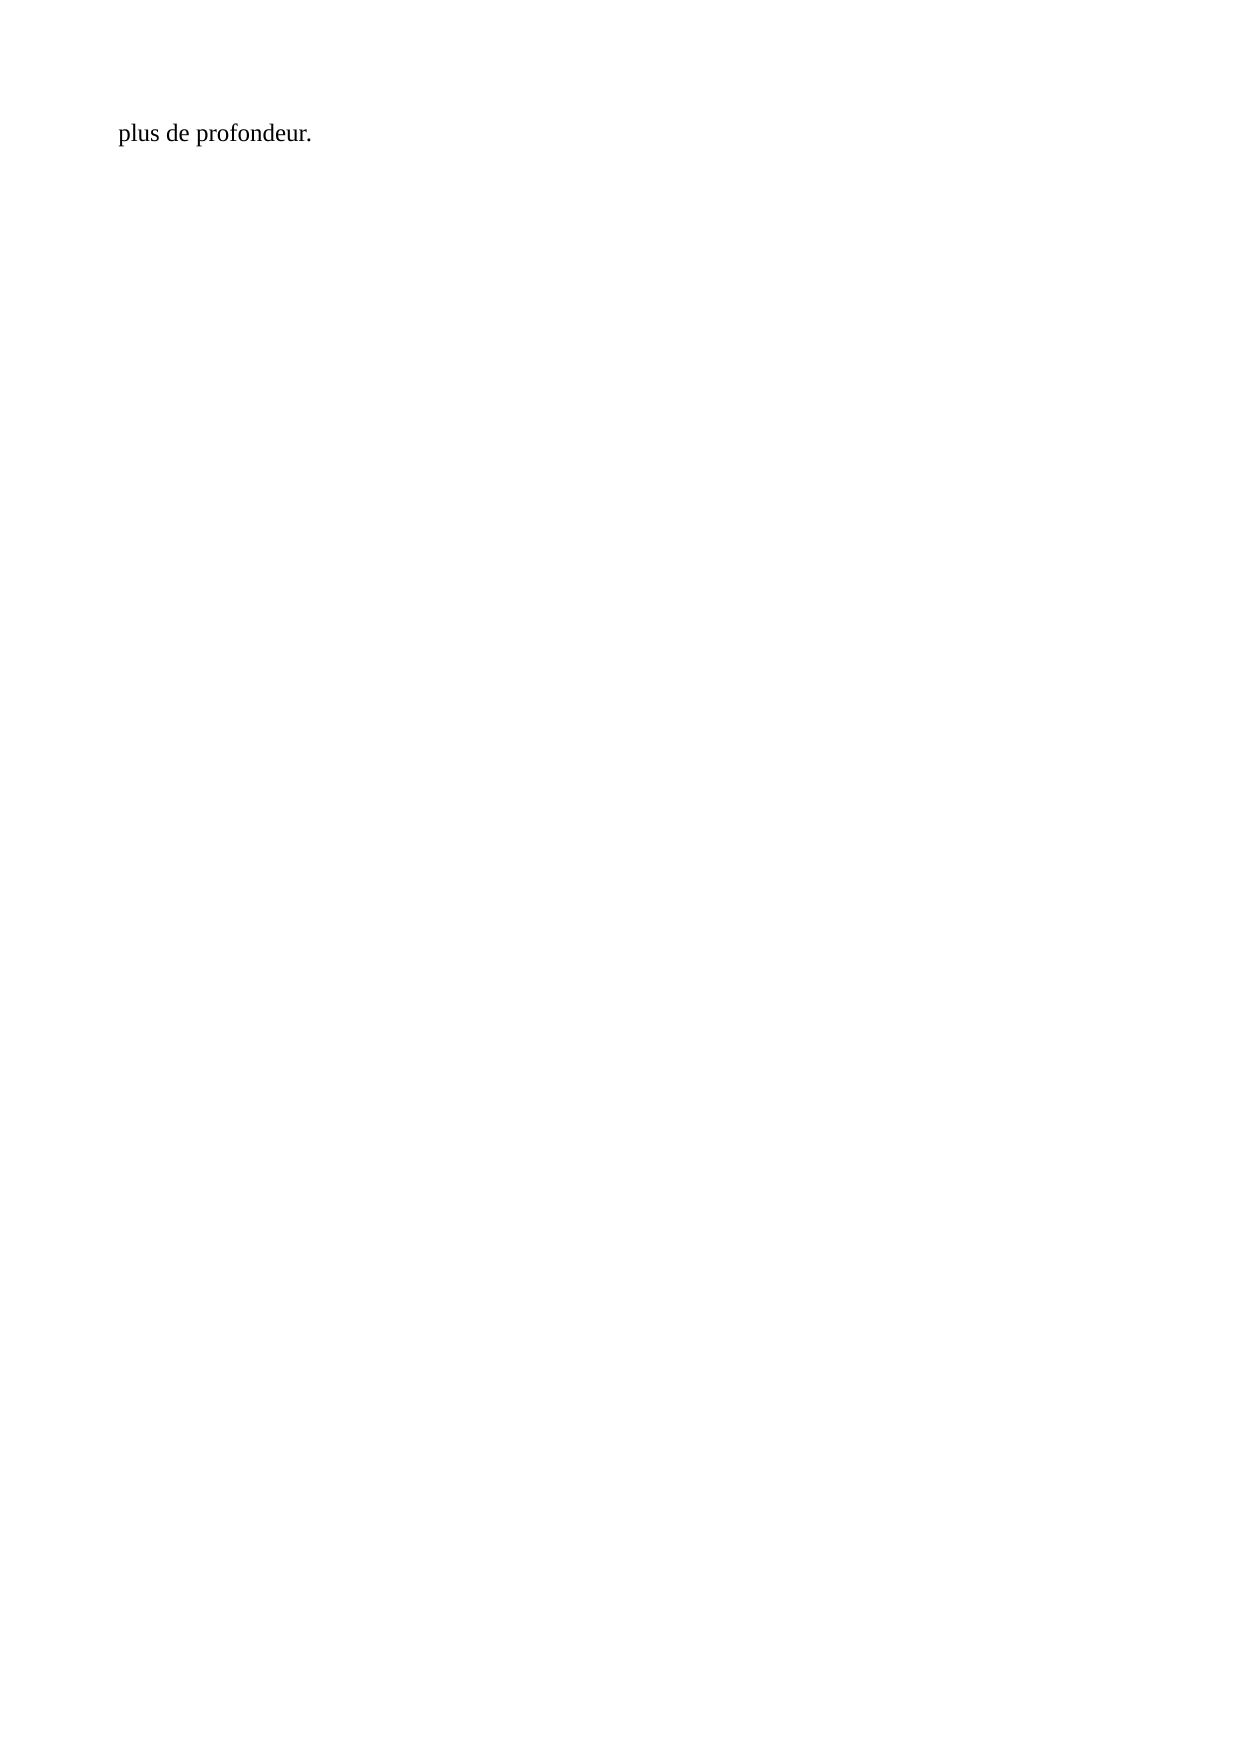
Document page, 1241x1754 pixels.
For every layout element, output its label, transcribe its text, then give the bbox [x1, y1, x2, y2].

text plus de profondeur. [118, 118, 1122, 147]
